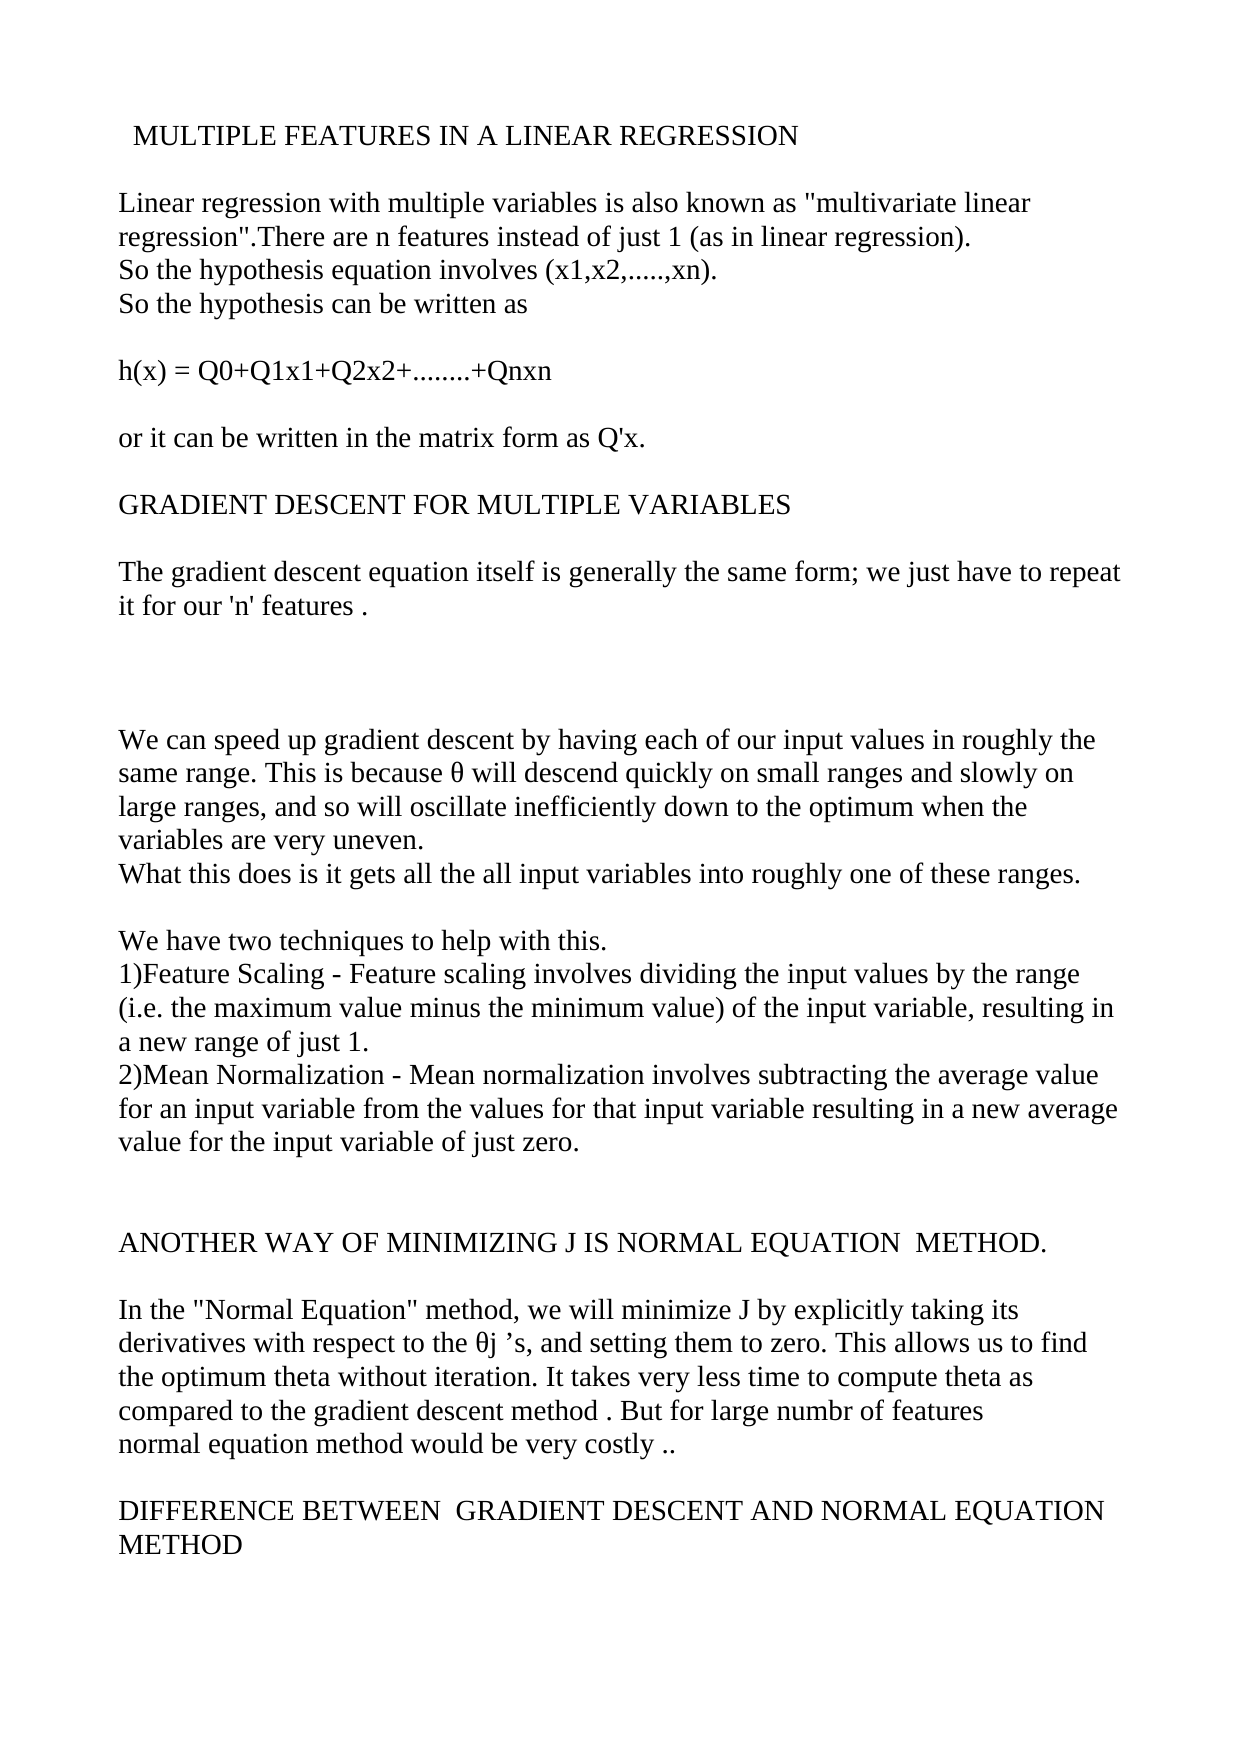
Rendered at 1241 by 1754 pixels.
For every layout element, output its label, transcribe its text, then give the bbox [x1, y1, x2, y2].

text What this does is it gets all the all input variables into roughly one of these ranges. [118, 856, 1122, 889]
text The gradient descent equation itself is generally the same form; we just have to repeat it for our 'n' features . [118, 554, 1122, 621]
text 2)Mean Normalization - Mean normalization involves subtracting the average value for an input variable from the values for that input variable resulting in a new average value for the input variable of just zero. [118, 1057, 1122, 1158]
text GRADIENT DESCENT FOR MULTIPLE VARIABLES [118, 487, 1122, 521]
text We can speed up gradient descent by having each of our input values in roughly the same range. This is because θ will descend quickly on small ranges and slowly on large ranges, and so will oscillate inefficiently down to the optimum when the variables are very uneven. [118, 722, 1122, 856]
text ANOTHER WAY OF MINIMIZING J IS NORMAL EQUATION METHOD. [118, 1225, 1122, 1258]
text h(x) = Q0+Q1x1+Q2x2+........+Qnxn [118, 353, 1122, 386]
text normal equation method would be very costly .. [118, 1426, 1122, 1460]
text DIFFERENCE BETWEEN GRADIENT DESCENT AND NORMAL EQUATION METHOD [118, 1493, 1122, 1560]
text MULTIPLE FEATURES IN A LINEAR REGRESSION [118, 118, 1122, 152]
text So the hypothesis equation involves (x1,x2,.....,xn). [118, 252, 1122, 286]
text In the "Normal Equation" method, we will minimize J by explicitly taking its derivatives with respect to the θj ’s, and setting them to zero. This allows us to find the optimum theta without iteration. It takes very less time to compute theta as compared to the gradient descent method . But for large numbr of features [118, 1292, 1122, 1426]
text So the hypothesis can be written as [118, 286, 1122, 319]
text Linear regression with multiple variables is also known as "multivariate linear regression".There are n features instead of just 1 (as in linear regression). [118, 185, 1122, 252]
text or it can be written in the matrix form as Q'x. [118, 420, 1122, 453]
text 1)Feature Scaling - Feature scaling involves dividing the input values by the range (i.e. the maximum value minus the minimum value) of the input variable, resulting in a new range of just 1. [118, 957, 1122, 1057]
text We have two techniques to help with this. [118, 923, 1122, 957]
